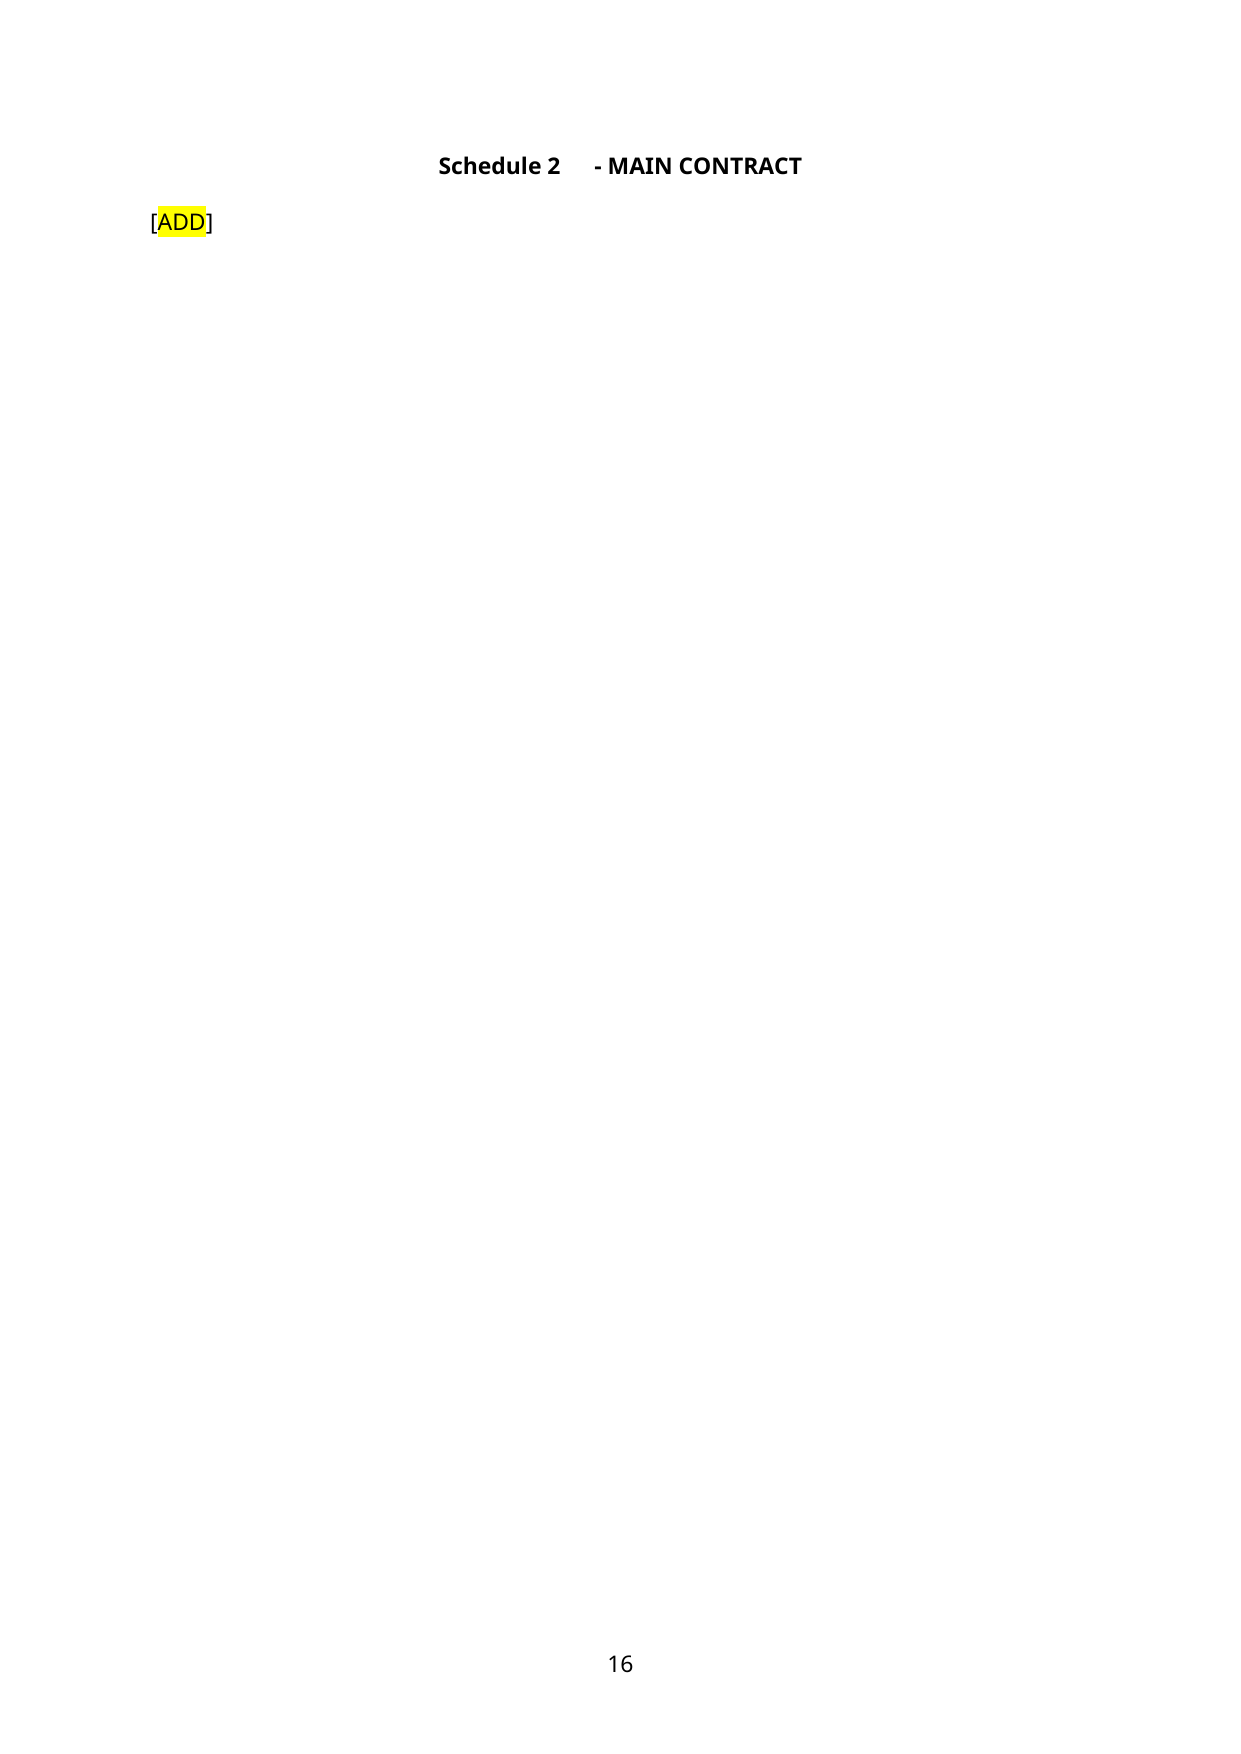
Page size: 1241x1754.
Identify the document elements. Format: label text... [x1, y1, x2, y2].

text [ADD] [150, 206, 1090, 237]
list - MAIN CONTRACT [150, 150, 1090, 181]
